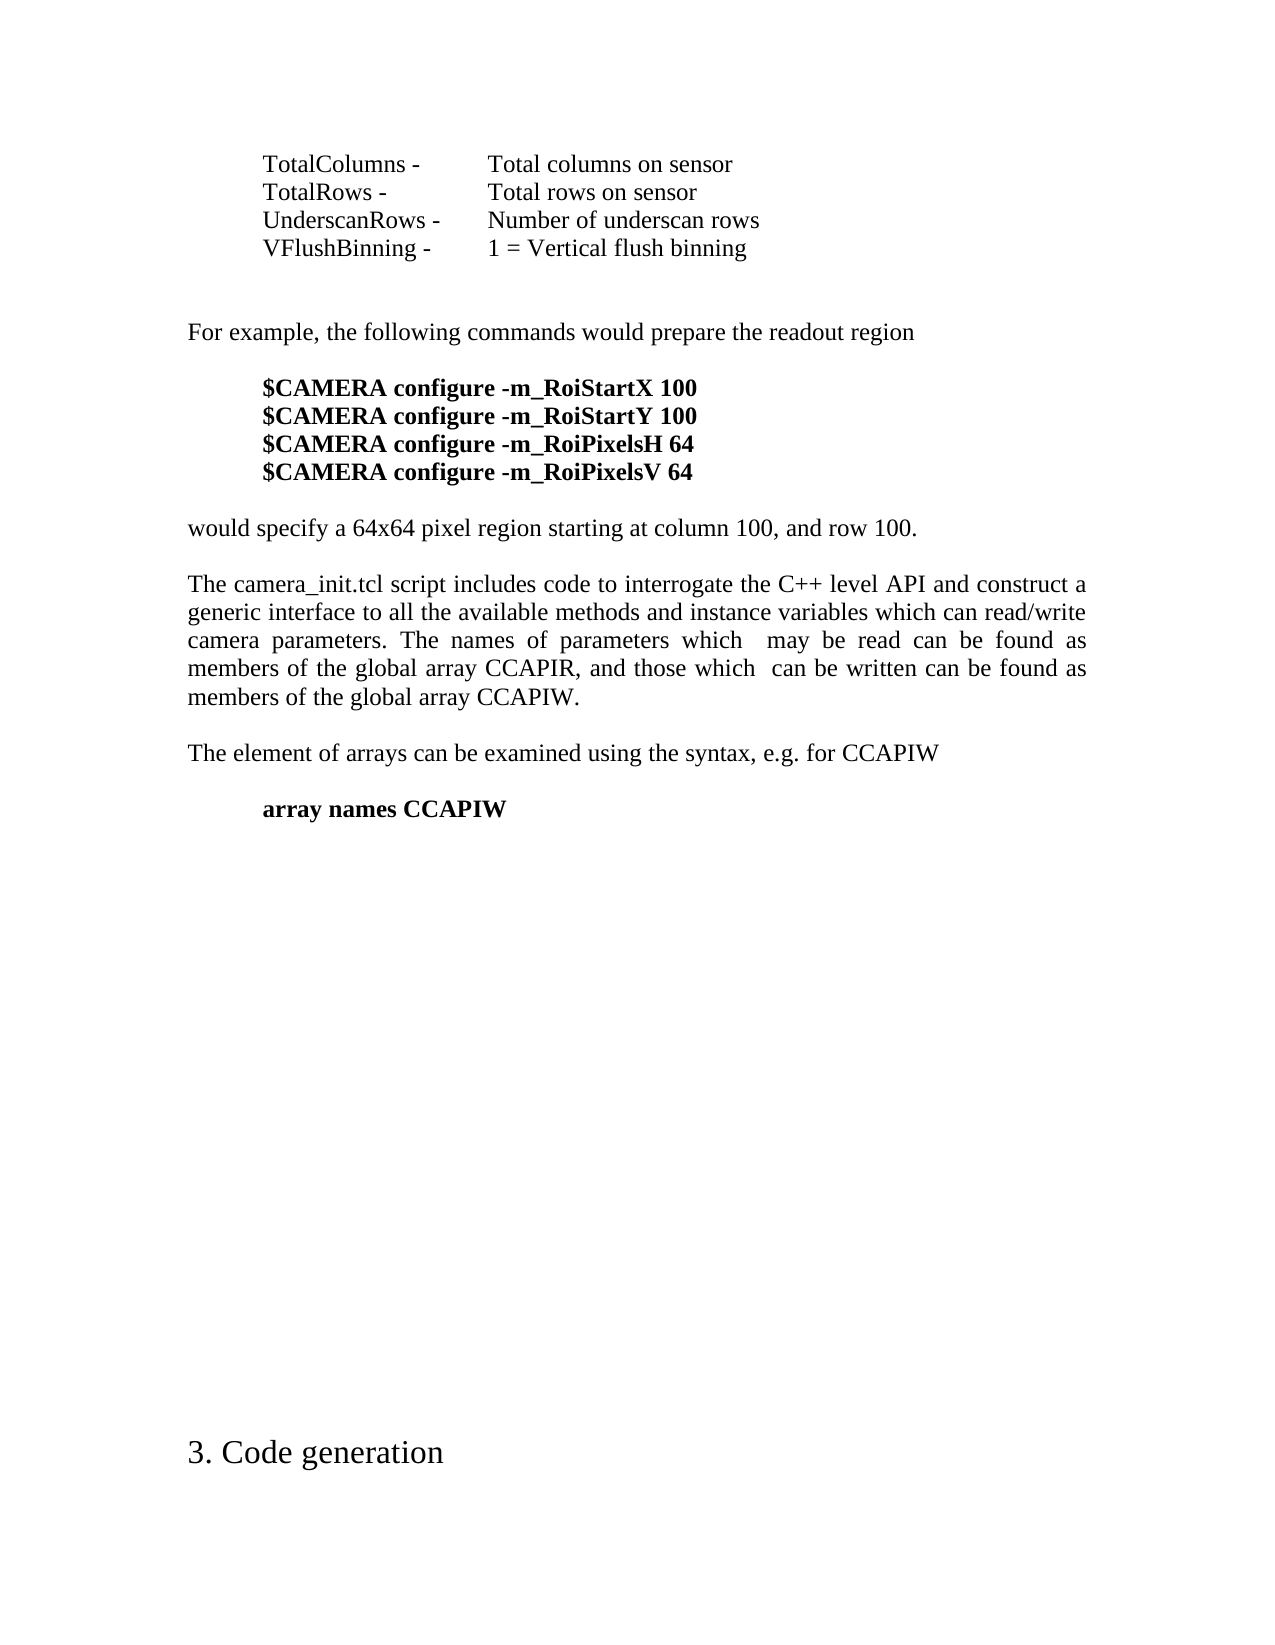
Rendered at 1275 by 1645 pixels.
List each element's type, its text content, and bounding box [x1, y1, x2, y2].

text would specify a 64x64 pixel region starting at column 100, and row 100. [187, 514, 1087, 542]
text The camera_init.tcl script includes code to interrogate the C++ level API and construct a generic interface to all the available methods and instance variables which can read/write camera parameters. The names of parameters which may be read can be found as members of the global array CCAPIR, and those which can be written can be found as members of the global array CCAPIW. [187, 570, 1087, 710]
text $CAMERA configure -m_RoiStartX 100 [187, 374, 1087, 402]
text $CAMERA configure -m_RoiPixelsV 64 [187, 458, 1087, 486]
text TotalRows - Total rows on sensor [187, 178, 1087, 206]
text array names CCAPIW [187, 794, 1087, 822]
text $CAMERA configure -m_RoiPixelsH 64 [187, 430, 1087, 458]
text TotalColumns - Total columns on sensor [187, 150, 1087, 178]
text For example, the following commands would prepare the readout region [187, 318, 1087, 346]
text 3. Code generation [187, 1433, 1087, 1470]
text The element of arrays can be examined using the syntax, e.g. for CCAPIW [187, 738, 1087, 766]
text $CAMERA configure -m_RoiStartY 100 [187, 402, 1087, 430]
text VFlushBinning - 1 = Vertical flush binning [187, 234, 1087, 262]
text UnderscanRows - Number of underscan rows [187, 206, 1087, 234]
